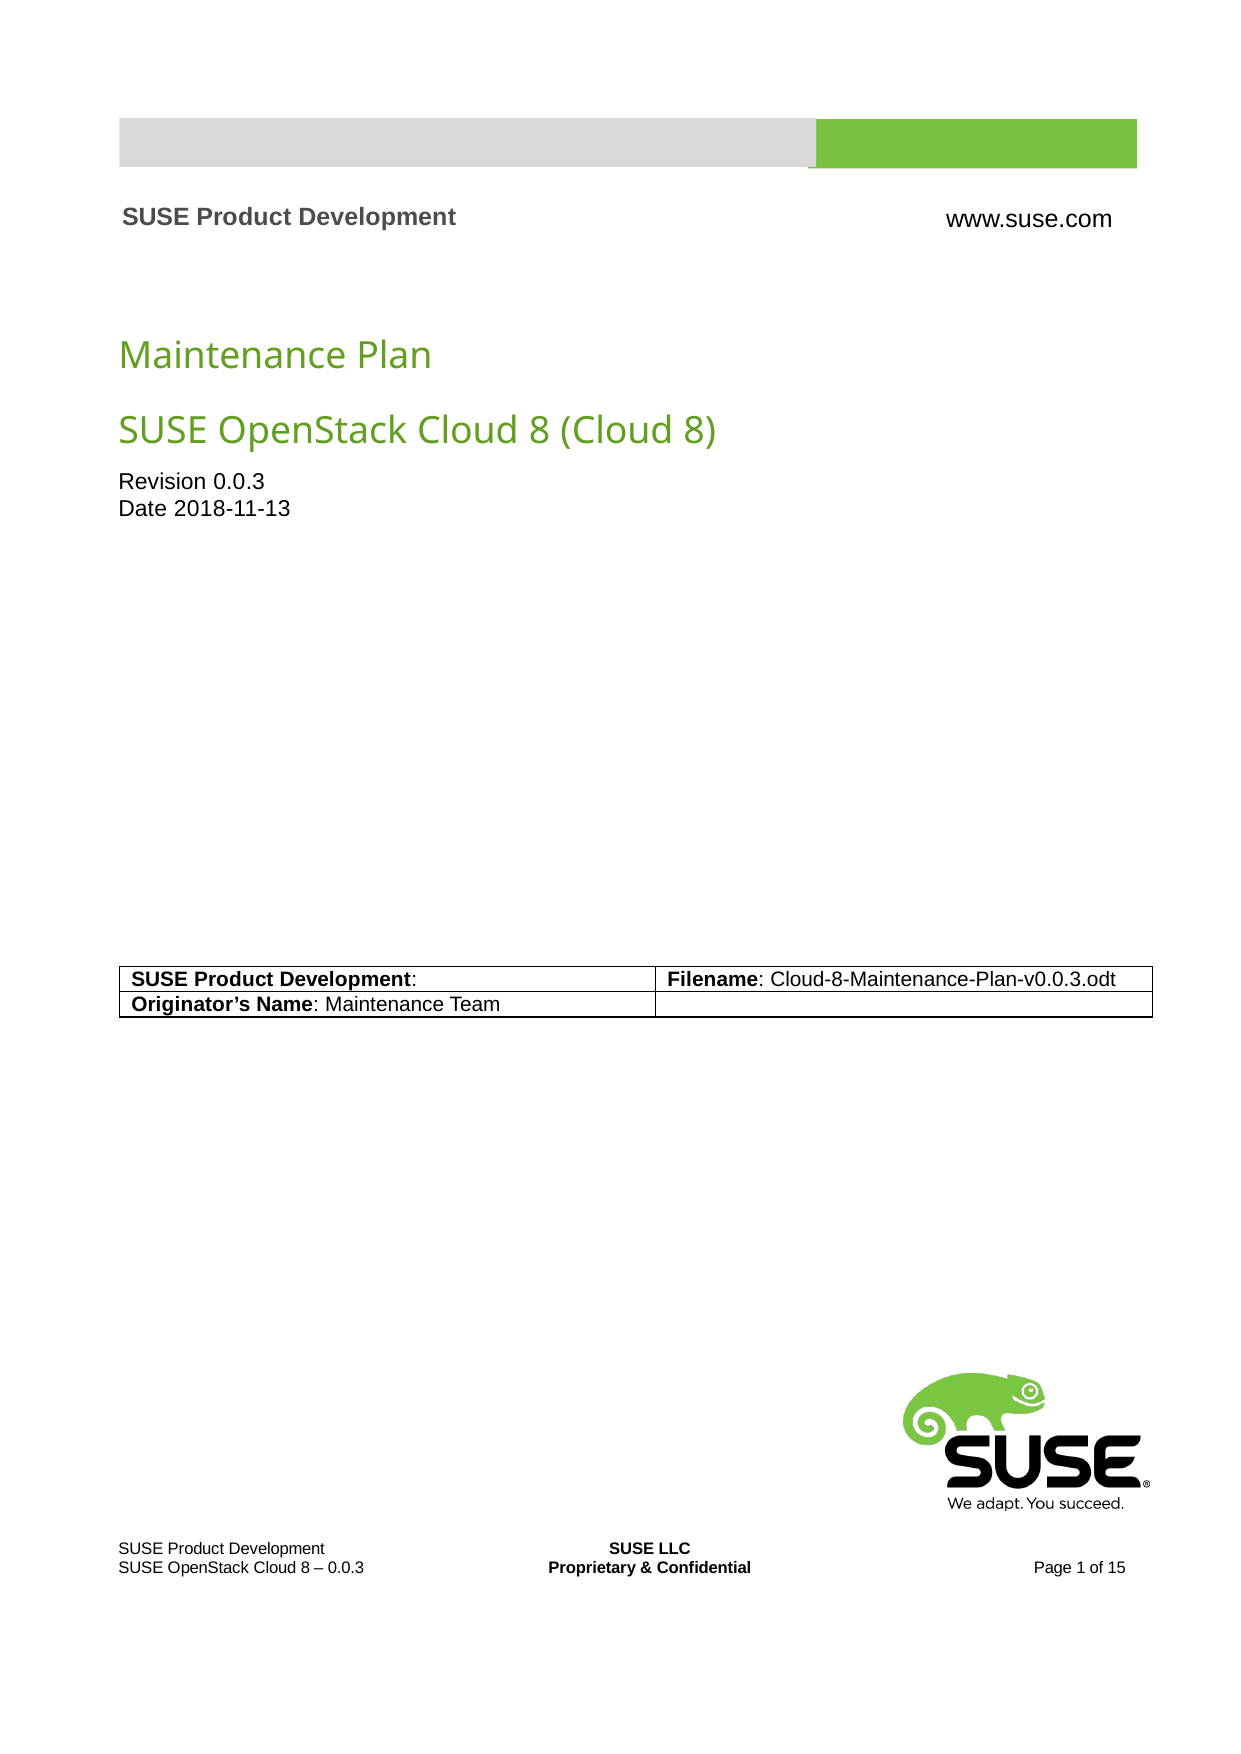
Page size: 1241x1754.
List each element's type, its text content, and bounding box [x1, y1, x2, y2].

text Revision 0.0.3 [118, 467, 1152, 494]
subtitle Maintenance Plan [118, 328, 1152, 379]
text Date 2018-11-13 [118, 494, 1152, 522]
table_cell Originator’s Name: Maintenance Team [120, 992, 655, 1016]
table_cell [656, 992, 1152, 1016]
picture [903, 1373, 1150, 1511]
table_header SUSE Product Development: [120, 967, 655, 991]
subtitle SUSE OpenStack Cloud 8 (Cloud 8) [118, 404, 1152, 455]
table_header Filename: Cloud-8-Maintenance-Plan-v0.0.3.odt [656, 967, 1152, 991]
